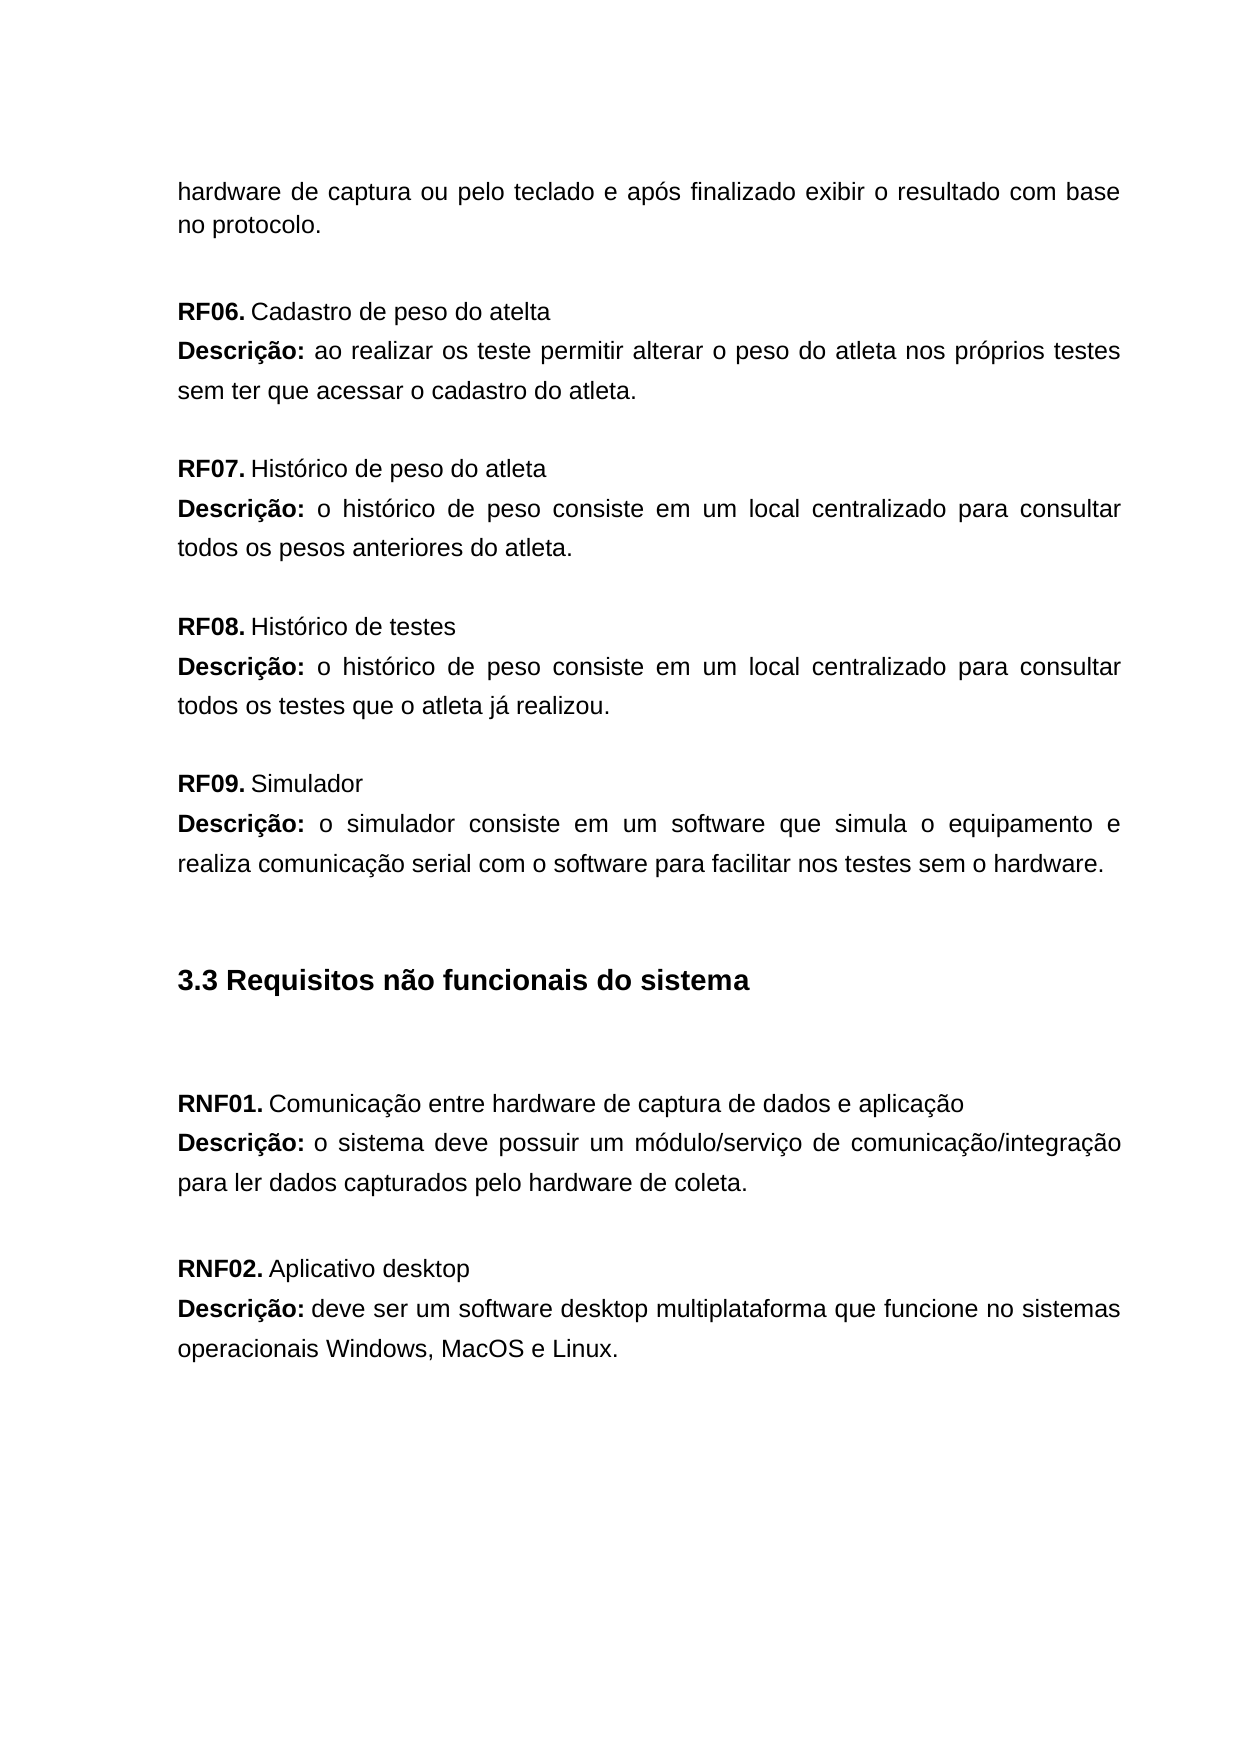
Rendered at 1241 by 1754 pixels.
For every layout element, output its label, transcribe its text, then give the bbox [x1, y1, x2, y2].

text Descrição: ao realizar os teste permitir alterar o peso do atleta nos próprios testes sem ter que acessar o cadastro do atleta. [177, 336, 1122, 404]
text hardware de captura ou pelo teclado e após finalizado exibir o resultado com base no protocolo. [177, 177, 1122, 239]
text Descrição: o histórico de peso consiste em um local centralizado para consultar todos os pesos anteriores do atleta. [177, 494, 1122, 562]
text RF07. Histórico de peso do atleta [177, 454, 1122, 483]
text Descrição: o sistema deve possuir um módulo/serviço de comunicação/integração para ler dados capturados pelo hardware de coleta. [177, 1128, 1122, 1197]
text Descrição: o simulador consiste em um software que simula o equipamento e realiza comunicação serial com o software para facilitar nos testes sem o hardware. [177, 809, 1122, 877]
text RNF02. Aplicativo desktop [177, 1254, 1122, 1283]
text RF06. Cadastro de peso do atelta [177, 296, 1122, 325]
subtitle Requisitos não funcionais do sistema [177, 963, 1122, 997]
text Descrição: o histórico de peso consiste em um local centralizado para consultar todos os testes que o atleta já realizou. [177, 651, 1122, 720]
text RF09. Simulador [177, 769, 1122, 798]
text Descrição: deve ser um software desktop multiplataforma que funcione no sistemas operacionais Windows, MacOS e Linux. [177, 1294, 1122, 1362]
text RF08. Histórico de testes [177, 612, 1122, 640]
text RNF01. Comunicação entre hardware de captura de dados e aplicação [177, 1088, 1122, 1117]
